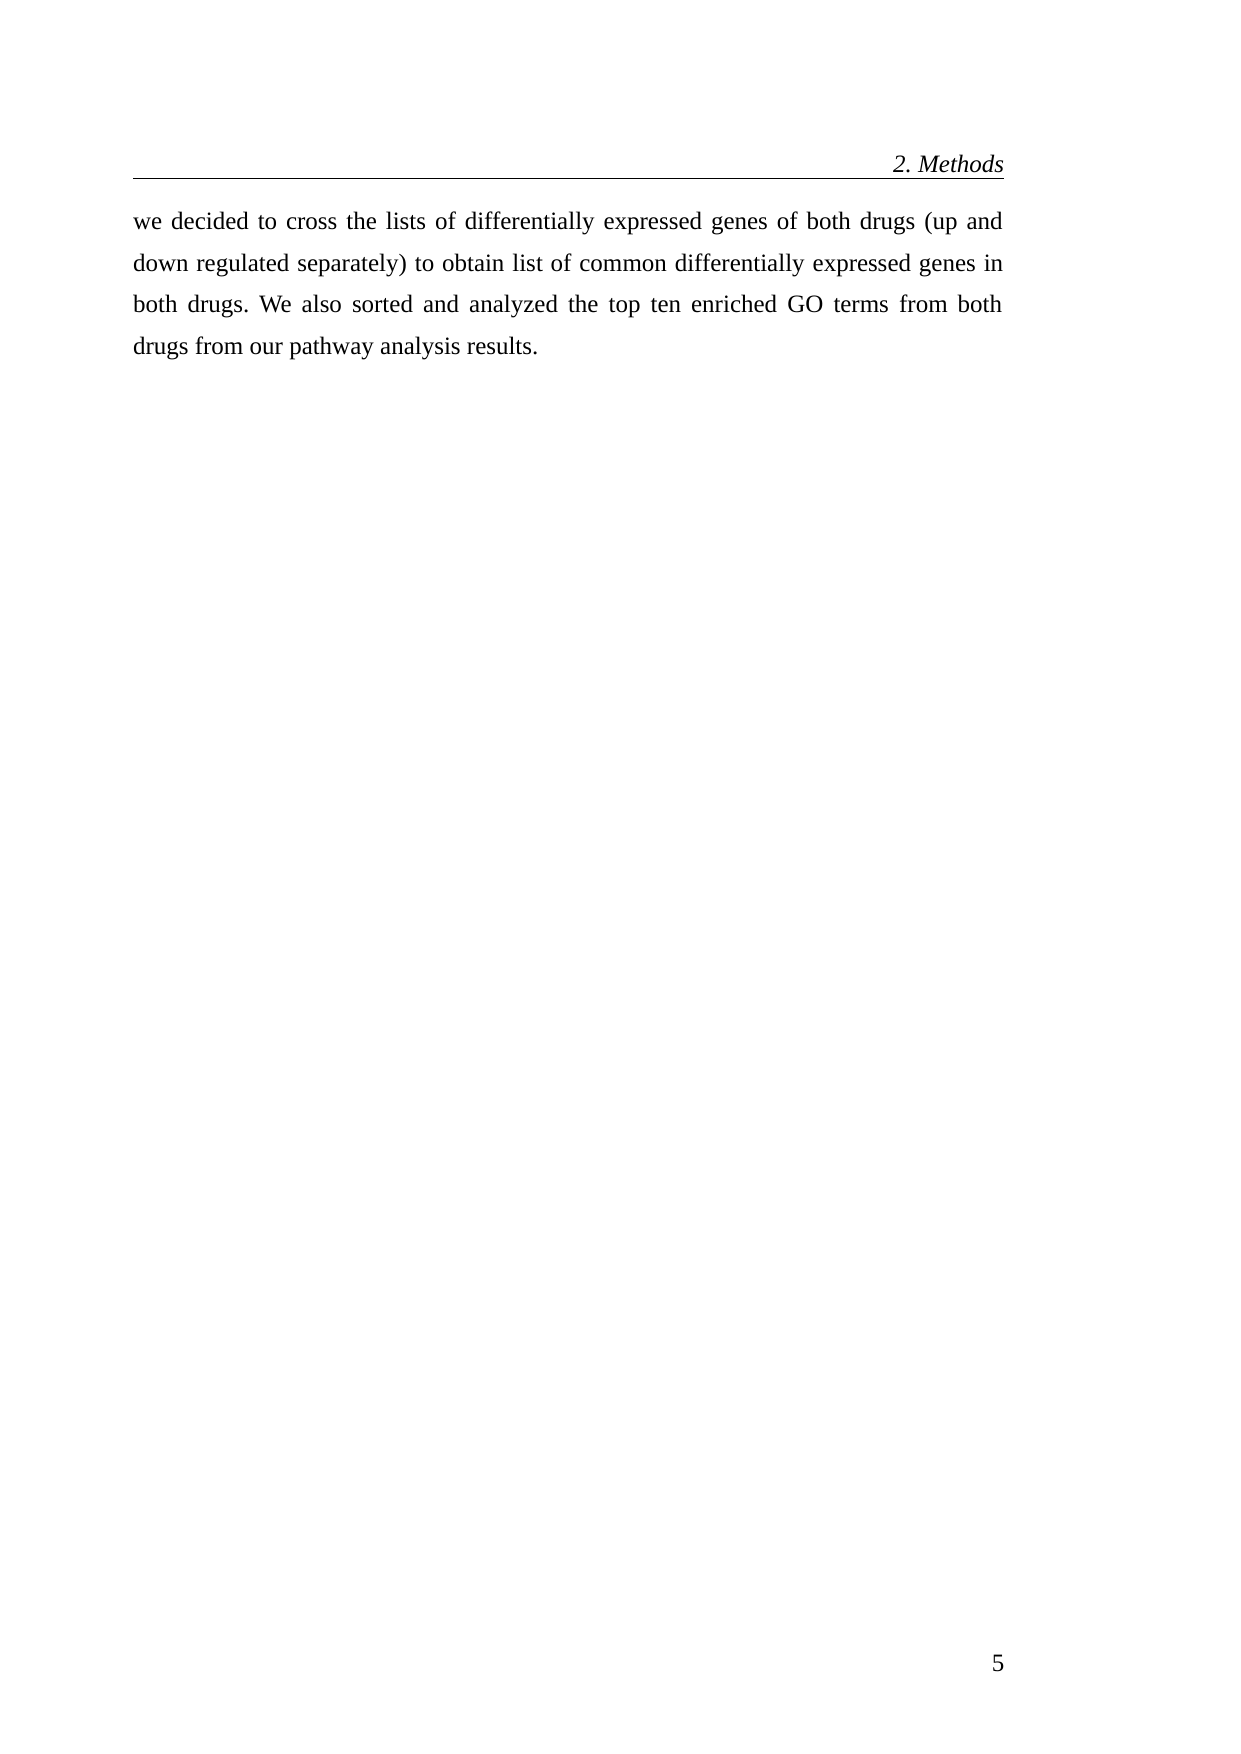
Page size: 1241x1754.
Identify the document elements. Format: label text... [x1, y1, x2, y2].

text we decided to cross the lists of differentially expressed genes of both drugs (up and down regulated separately) to obtain list of common differentially expressed genes in both drugs. We also sorted and analyzed the top ten enriched GO terms from both drugs from our pathway analysis results. [133, 207, 1004, 360]
